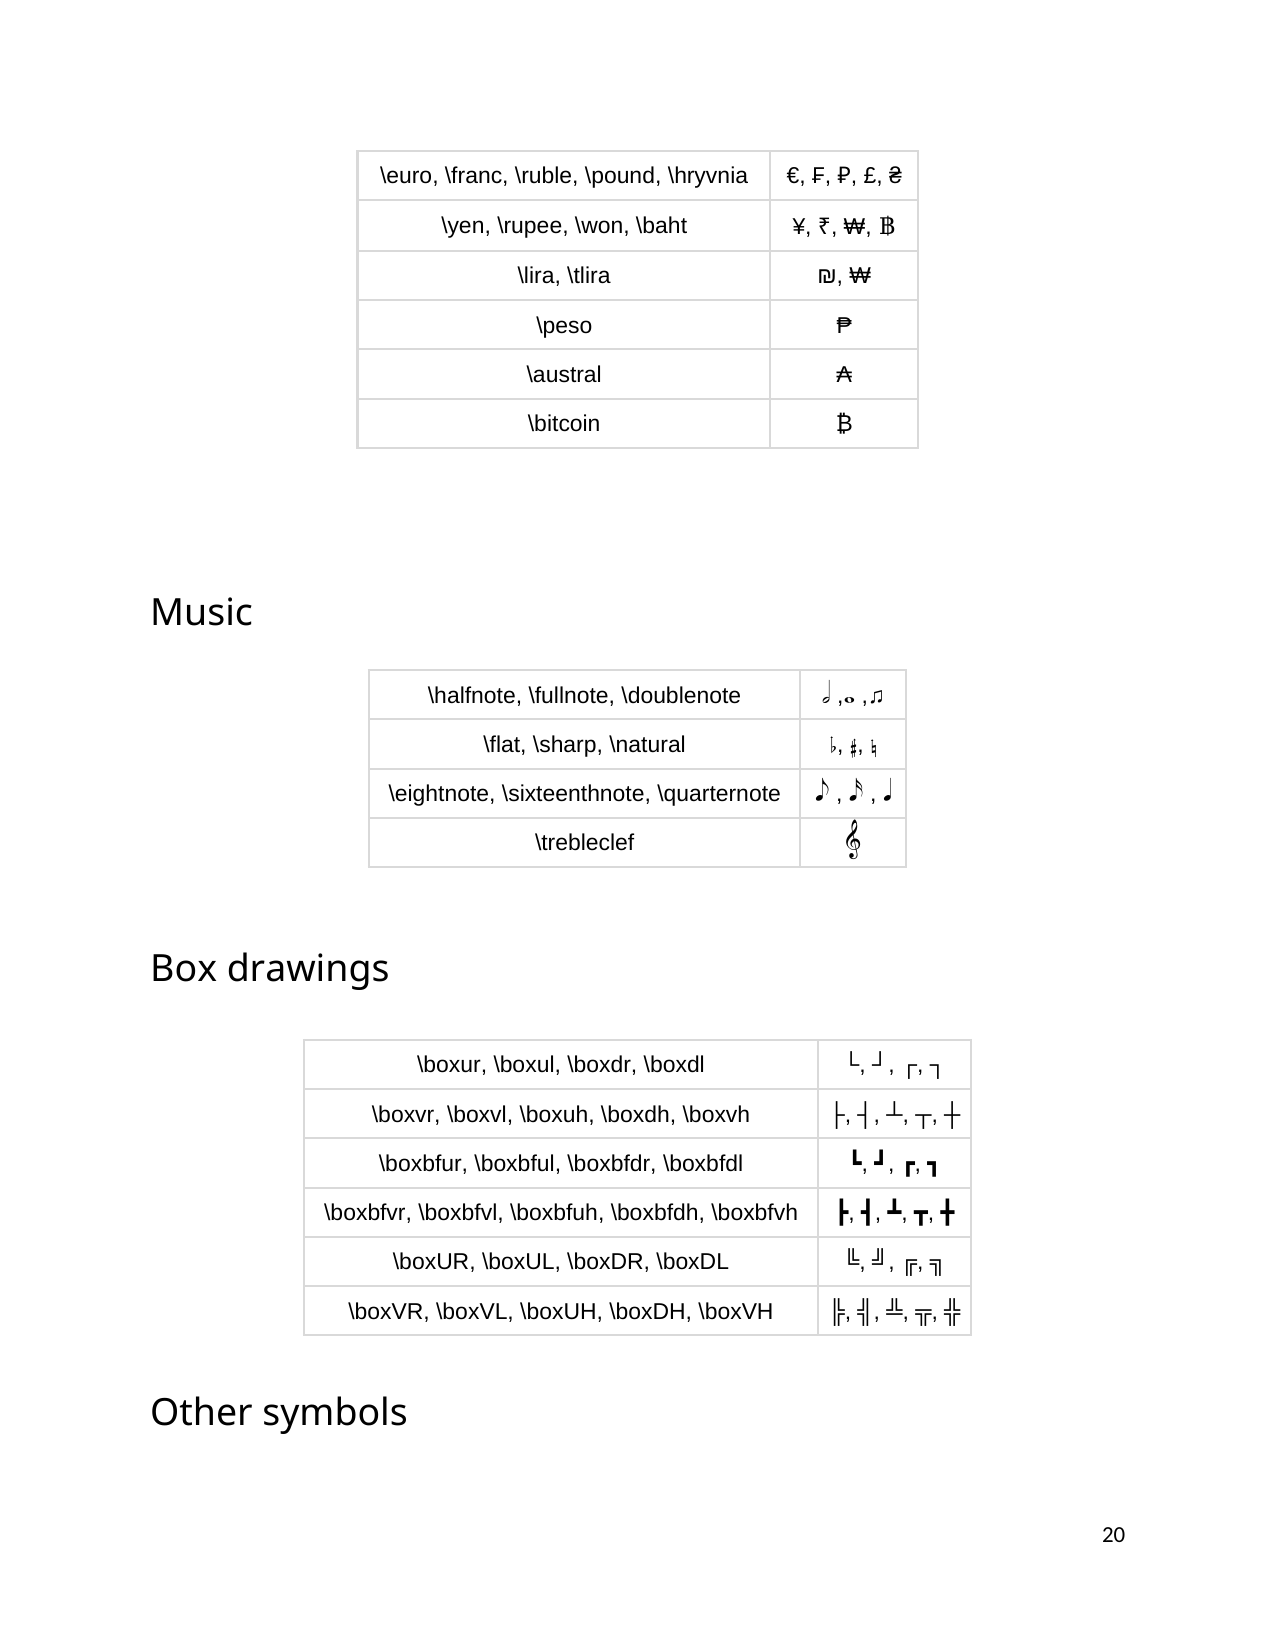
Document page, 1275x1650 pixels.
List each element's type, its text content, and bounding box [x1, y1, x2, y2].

table_cell \boxbfur, \boxbful, \boxbfdr, \boxbfdl [305, 1139, 817, 1187]
table_header └, ┘, ┌, ┐ [819, 1041, 970, 1088]
table_cell ╠, ╣, ╩, ╦, ╬ [819, 1287, 970, 1334]
table_cell \austral [359, 350, 769, 398]
table_cell \peso [359, 301, 769, 348]
subtitle Other symbols [150, 1385, 1125, 1436]
table_cell \euro, \franc, \ruble, \pound, \hryvnia [359, 152, 769, 199]
table_cell \boxUR, \boxUL, \boxDR, \boxDL [305, 1238, 817, 1285]
table_cell \eightnote, \sixteenthnote, \quarternote [370, 770, 799, 817]
table_cell 𝄬, 𝄰, 𝄮 [801, 720, 905, 768]
table_cell \yen, \rupee, \won, \baht [359, 201, 769, 250]
table_cell ¥, ₹, ₩, ฿ [771, 201, 917, 250]
table_header \halfnote, \fullnote, \doublenote [370, 671, 799, 718]
subtitle Box drawings [150, 941, 1125, 992]
table_header 𝅗𝅥 ,𝅝 ,♫ [801, 671, 905, 718]
table_cell \bitcoin [359, 400, 769, 447]
table_cell \lira, \tlira [359, 252, 769, 299]
table_cell ₿ [771, 400, 917, 447]
table_cell ₱ [771, 301, 917, 348]
table_cell ├, ┤, ┴, ┬, ┼ [819, 1090, 970, 1137]
table_header \boxur, \boxul, \boxdr, \boxdl [305, 1041, 817, 1088]
table_cell ₳ [771, 350, 917, 398]
table_cell \flat, \sharp, \natural [370, 720, 799, 768]
table_cell ┗, ┛, ┏, ┓ [819, 1139, 970, 1187]
table_cell \boxvr, \boxvl, \boxuh, \boxdh, \boxvh [305, 1090, 817, 1137]
table_cell \boxVR, \boxVL, \boxUH, \boxDH, \boxVH [305, 1287, 817, 1334]
table_cell \trebleclef [370, 819, 799, 866]
table_cell €, ₣, ₽, £, ₴ [771, 152, 917, 199]
table_cell 𝅘𝅥𝅮 , 𝅘𝅥𝅯 , 𝅘𝅥 [801, 770, 905, 817]
table_cell 𝄞 [801, 819, 905, 866]
table_cell ┣, ┫, ┻, ┳, ╋ [819, 1189, 970, 1236]
table_cell \boxbfvr, \boxbfvl, \boxbfuh, \boxbfdh, \boxbfvh [305, 1189, 817, 1236]
table_cell ╚, ╝, ╔, ╗ [819, 1238, 970, 1285]
table_cell ₪, ₩ [771, 252, 917, 299]
subtitle Music [150, 585, 1125, 636]
